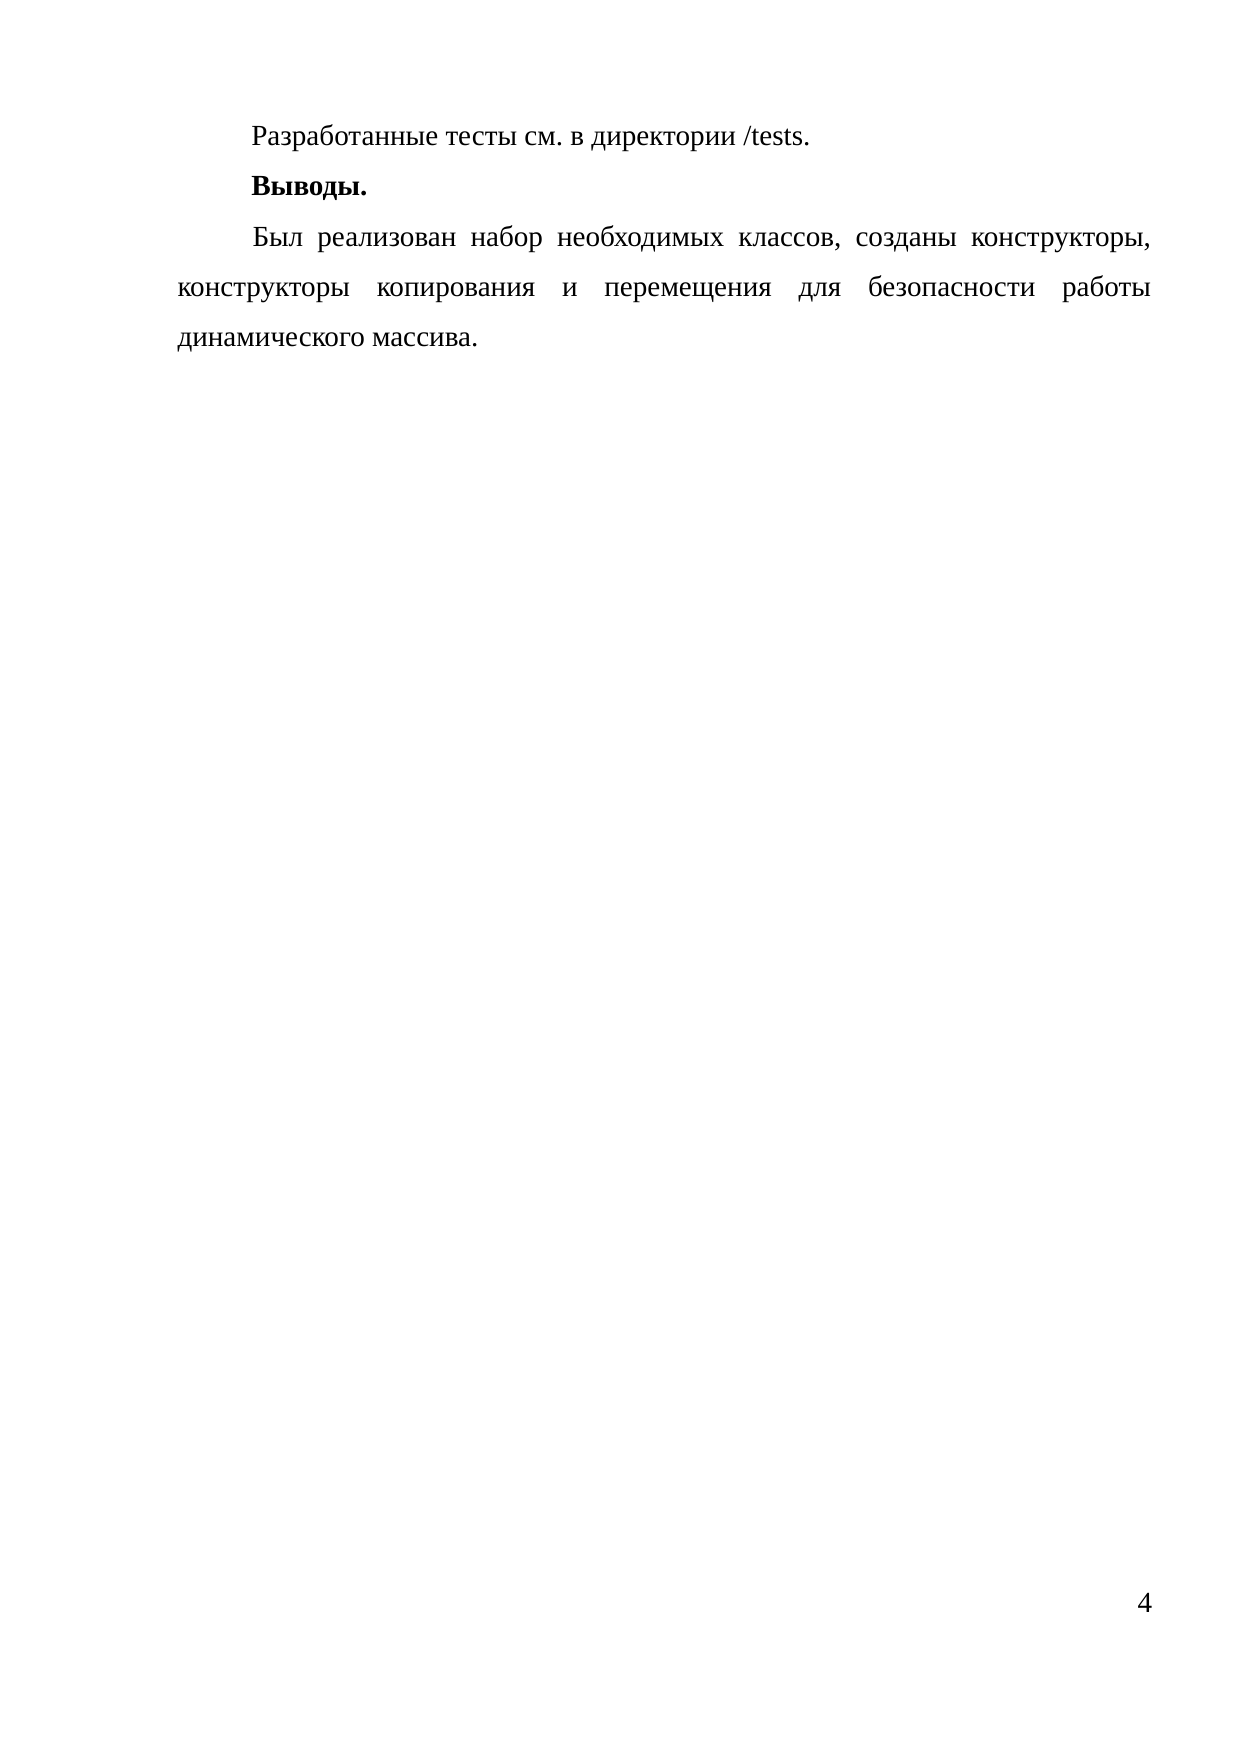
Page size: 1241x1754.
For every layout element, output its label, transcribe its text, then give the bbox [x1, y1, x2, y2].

text Был реализован набор необходимых классов, созданы конструкторы, конструкторы копирования и перемещения для безопасности работы динамического массива. [177, 219, 1152, 353]
text Разработанные тесты см. в директории /tests. [177, 118, 1152, 152]
subtitle Выводы. [177, 168, 1152, 202]
